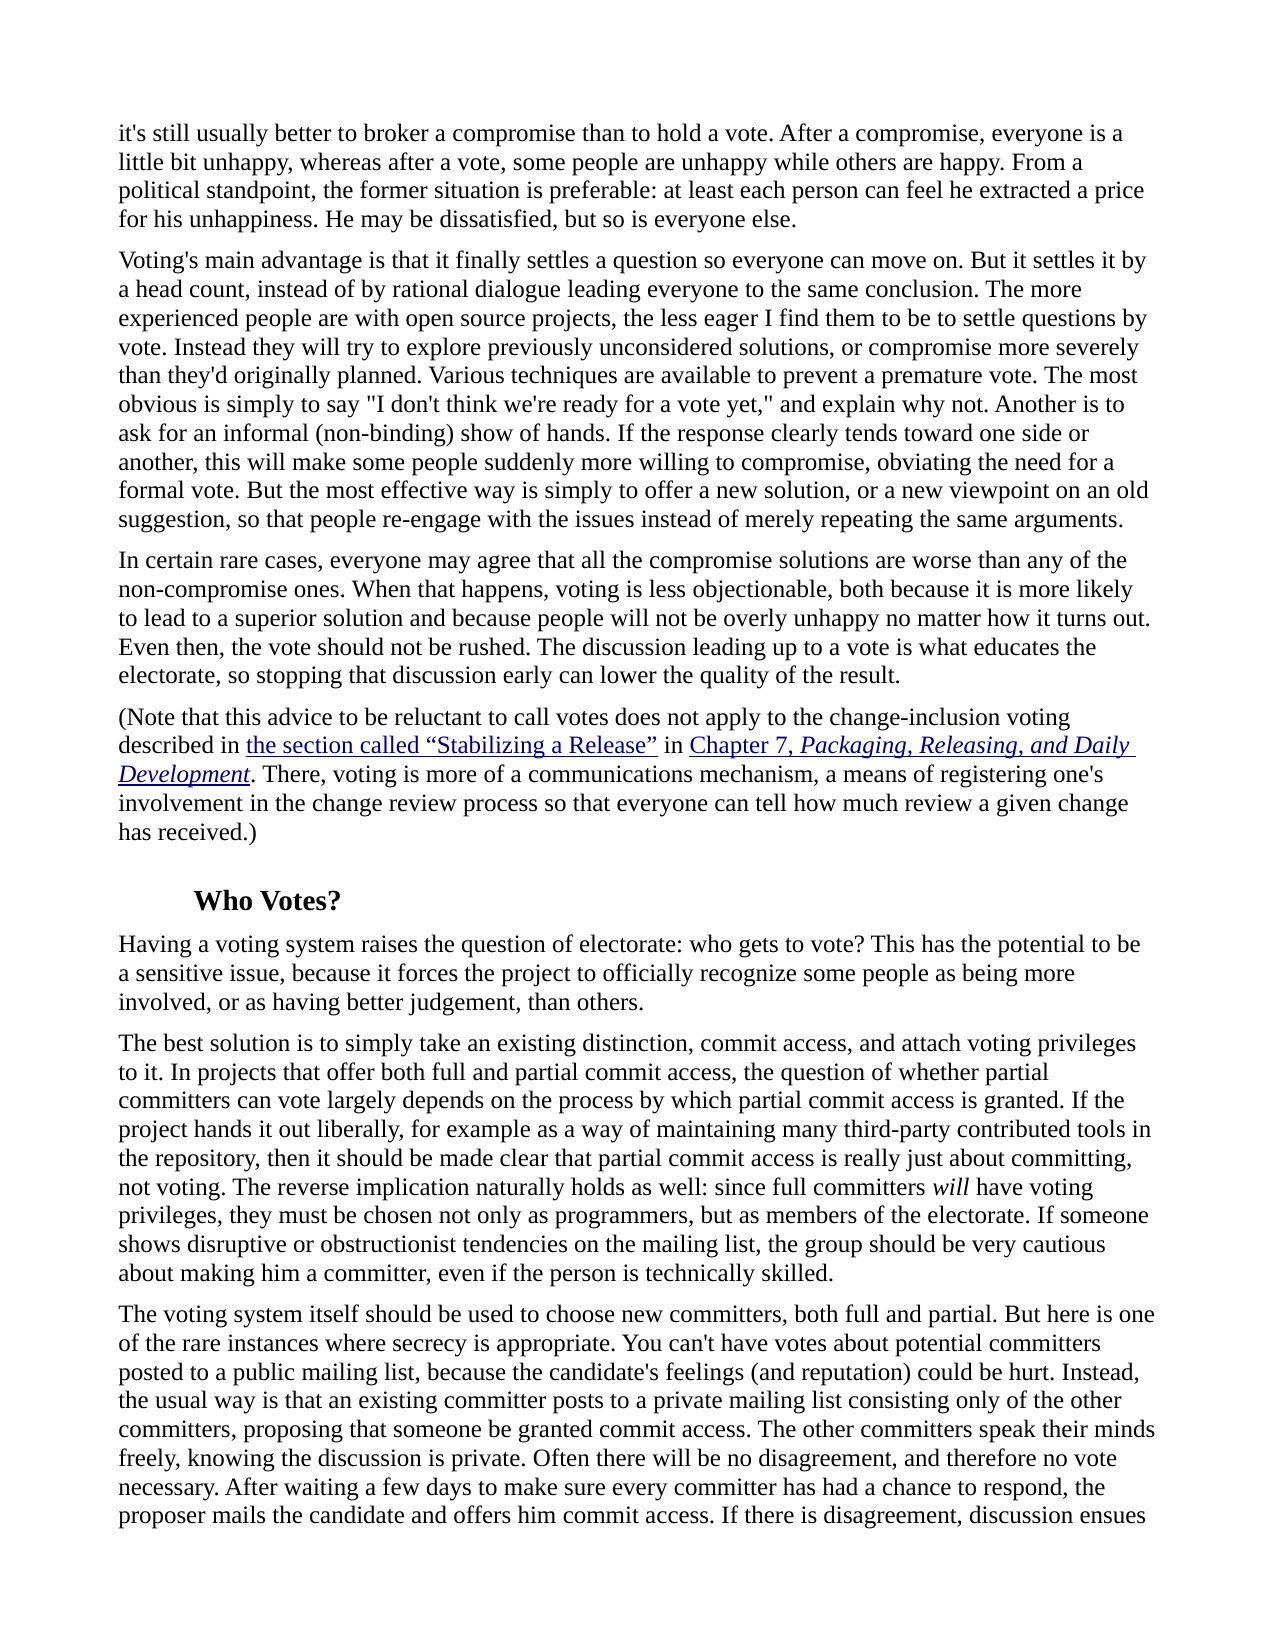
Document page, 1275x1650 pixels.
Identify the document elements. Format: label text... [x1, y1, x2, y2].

text Having a voting system raises the question of electorate: who gets to vote? This has the potential to be a sensitive issue, because it forces the project to officially recognize some people as being more involved, or as having better judgement, than others. [118, 929, 1157, 1015]
subtitle Who Votes? [118, 883, 1157, 917]
text it's still usually better to broker a compromise than to hold a vote. After a compromise, everyone is a little bit unhappy, whereas after a vote, some people are unhappy while others are happy. From a political standpoint, the former situation is preferable: at least each person can feel he extracted a price for his unhappiness. He may be dissatisfied, but so is everyone else. [118, 118, 1157, 233]
text The voting system itself should be used to choose new committers, both full and partial. But here is one of the rare instances where secrecy is appropriate. You can't have votes about potential committers posted to a public mailing list, because the candidate's feelings (and reputation) could be hurt. Instead, the usual way is that an existing committer posts to a private mailing list consisting only of the other committers, proposing that someone be granted commit access. The other committers speak their minds freely, knowing the discussion is private. Often there will be no disagreement, and therefore no vote necessary. After waiting a few days to make sure every committer has had a chance to respond, the proposer mails the candidate and offers him commit access. If there is disagreement, discussion ensues [118, 1299, 1157, 1529]
text Voting's main advantage is that it finally settles a question so everyone can move on. But it settles it by a head count, instead of by rational dialogue leading everyone to the same conclusion. The more experienced people are with open source projects, the less eager I find them to be to settle questions by vote. Instead they will try to explore previously unconsidered solutions, or compromise more severely than they'd originally planned. Various techniques are available to prevent a premature vote. The most obvious is simply to say "I don't think we're ready for a vote yet," and explain why not. Another is to ask for an informal (non-binding) show of hands. If the response clearly tends toward one side or another, this will make some people suddenly more willing to compromise, obviating the need for a formal vote. But the most effective way is simply to offer a new solution, or a new viewpoint on an old suggestion, so that people re-engage with the issues instead of merely repeating the same arguments. [118, 246, 1157, 533]
text (Note that this advice to be reluctant to call votes does not apply to the change-inclusion voting described in the section called “Stabilizing a Release” in Chapter 7, Packaging, Releasing, and Daily Development. There, voting is more of a communications mechanism, a means of registering one's involvement in the change review process so that everyone can tell how much review a given change has received.) [118, 702, 1157, 846]
text The best solution is to simply take an existing distinction, commit access, and attach voting privileges to it. In projects that offer both full and partial commit access, the question of whether partial committers can vote largely depends on the process by which partial commit access is granted. If the project hands it out liberally, for example as a way of maintaining many third-party contributed tools in the repository, then it should be made clear that partial commit access is really just about committing, not voting. The reverse implication naturally holds as well: since full committers will have voting privileges, they must be chosen not only as programmers, but as members of the electorate. If someone shows disruptive or obstructionist tendencies on the mailing list, the group should be very cautious about making him a committer, even if the person is technically skilled. [118, 1028, 1157, 1287]
text In certain rare cases, everyone may agree that all the compromise solutions are worse than any of the non-compromise ones. When that happens, voting is less objectionable, both because it is more likely to lead to a superior solution and because people will not be overly unhappy no matter how it turns out. Even then, the vote should not be rushed. The discussion leading up to a vote is what educates the electorate, so stopping that discussion early can lower the quality of the result. [118, 546, 1157, 689]
